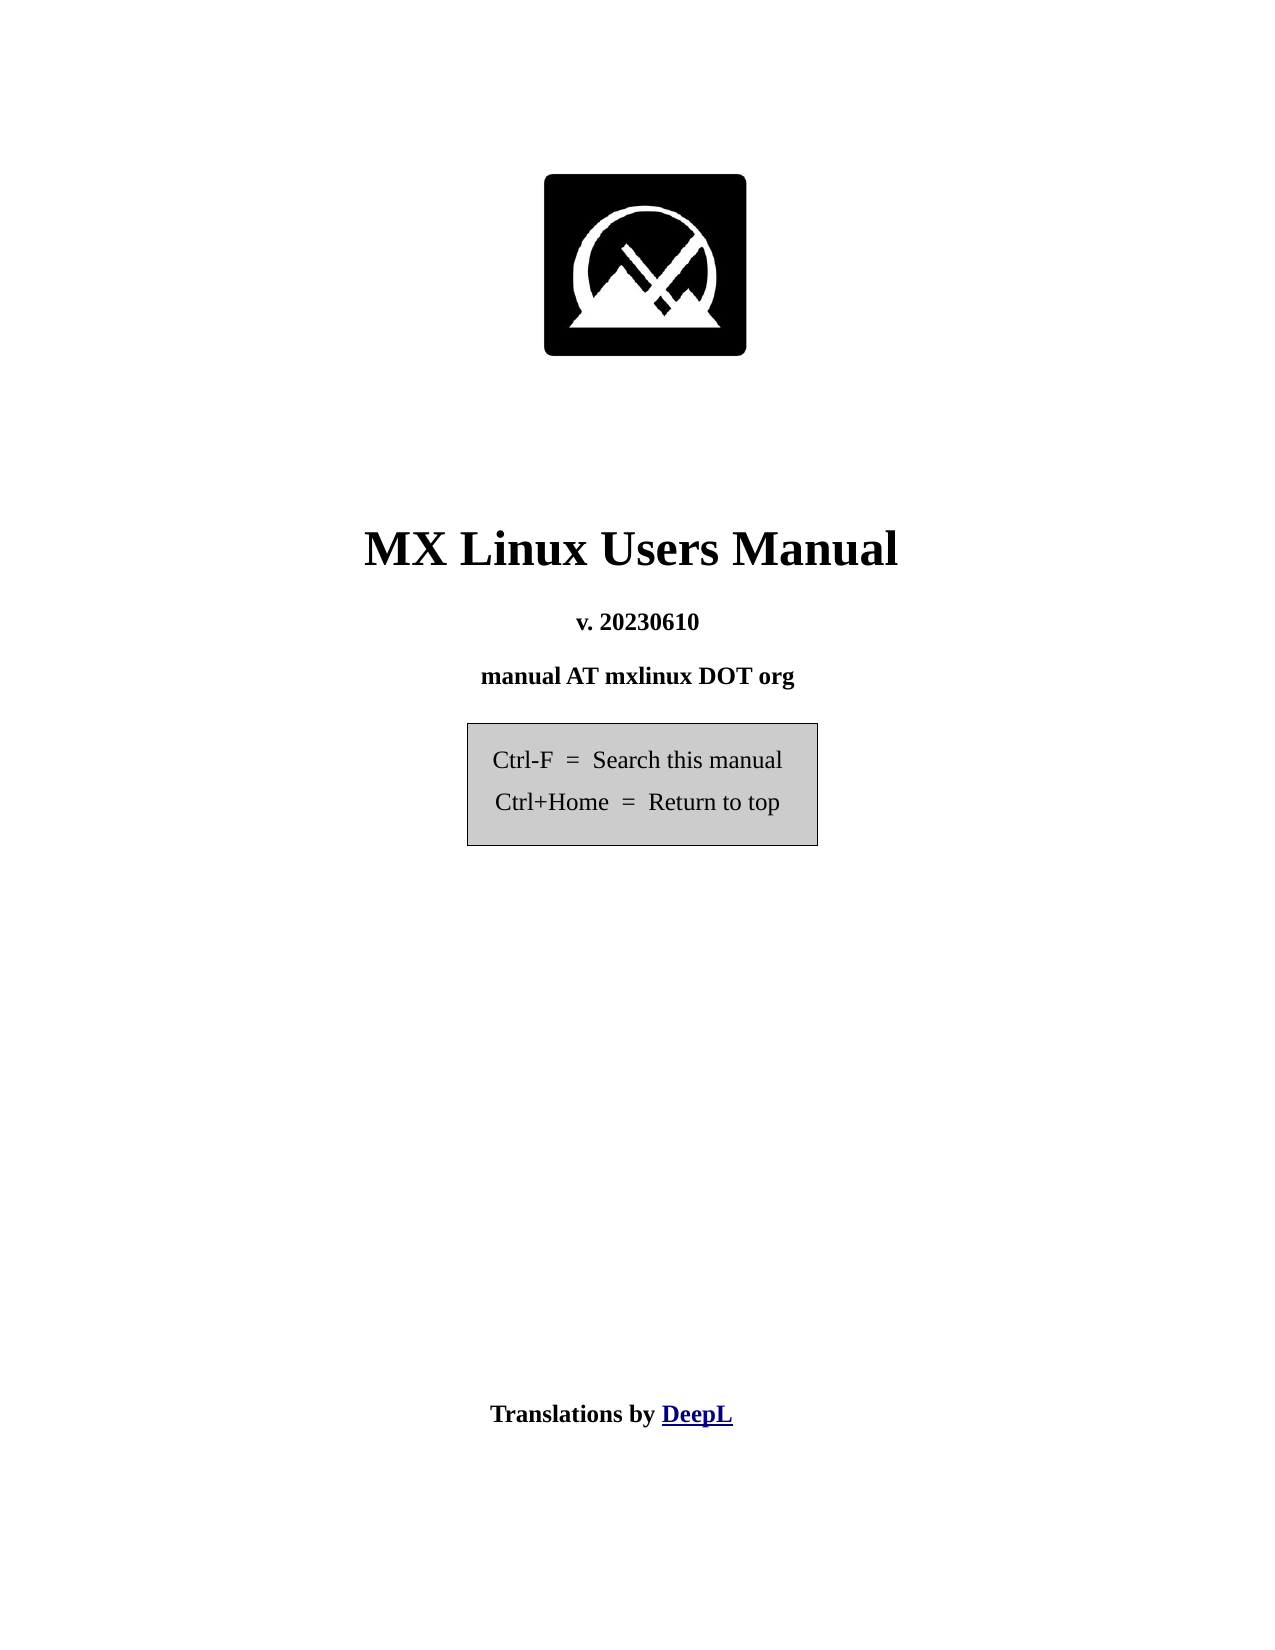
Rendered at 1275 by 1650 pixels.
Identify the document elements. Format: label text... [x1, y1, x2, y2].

text Ctrl+Home = Return to top [818, 787, 1125, 816]
text Ctrl-F = Search this manual [818, 745, 1125, 774]
title MX Linux Users Manual [166, 518, 1109, 576]
text manual AT mxlinux DOT org [166, 661, 1109, 690]
text Translations by DeepL [150, 1399, 1125, 1428]
picture [523, 147, 752, 366]
text v. 20230610 [166, 607, 1109, 636]
text Ctrl+Home = Return to top [150, 787, 467, 816]
text Ctrl-F = Search this manual [150, 745, 467, 774]
